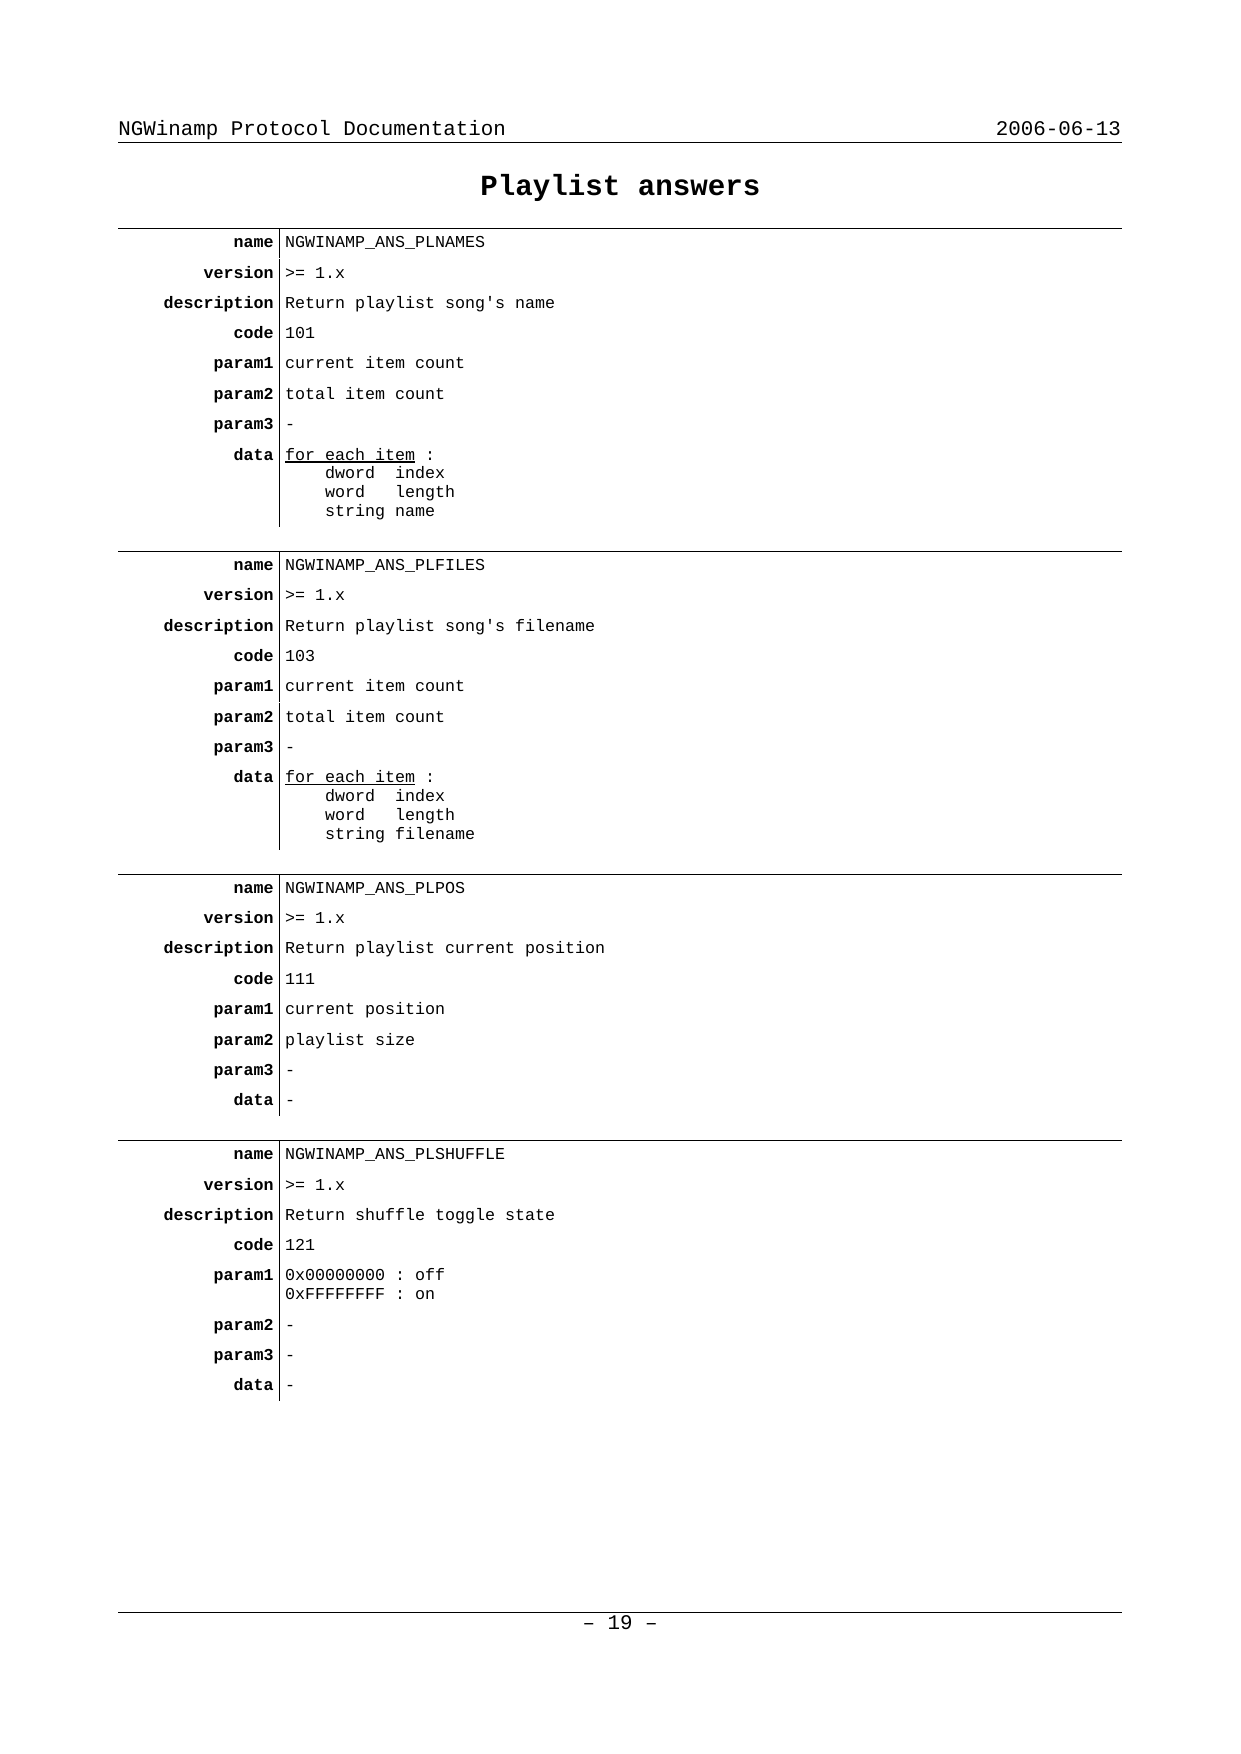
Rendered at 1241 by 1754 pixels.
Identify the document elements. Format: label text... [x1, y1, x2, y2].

table_cell total item count [280, 703, 1122, 733]
table_cell - [280, 1086, 1122, 1116]
table_cell >= 1.x [280, 259, 1122, 289]
table_cell for each item : dword index word length string filename [280, 763, 1122, 850]
table_cell - [280, 733, 1122, 763]
table_cell version [118, 581, 279, 612]
table_cell data [118, 1371, 279, 1401]
table_cell param2 [118, 1310, 279, 1341]
table_cell code [118, 319, 279, 349]
table_cell for each item : dword index word length string name [280, 440, 1122, 527]
table_cell playlist size [280, 1025, 1122, 1056]
table_cell description [118, 612, 279, 642]
table_cell 0x00000000 : off 0xFFFFFFFF : on [280, 1261, 1122, 1310]
table_cell 101 [280, 319, 1122, 349]
table_cell 103 [280, 642, 1122, 672]
table_header name [118, 229, 279, 258]
table_cell param3 [118, 733, 279, 763]
table_cell description [118, 289, 279, 319]
table_cell data [118, 440, 279, 527]
table_cell 111 [280, 965, 1122, 995]
table_cell data [118, 1086, 279, 1116]
table_cell 121 [280, 1231, 1122, 1261]
table_cell current position [280, 995, 1122, 1025]
table_header name [118, 1141, 279, 1170]
table_cell current item count [280, 349, 1122, 380]
table_cell current item count [280, 672, 1122, 702]
table_cell param3 [118, 1341, 279, 1371]
table_cell param3 [118, 410, 279, 440]
table_header NGWINAMP_ANS_PLNAMES [280, 229, 1122, 258]
table_cell Return playlist song's name [280, 289, 1122, 319]
table_cell >= 1.x [280, 581, 1122, 612]
table_cell param1 [118, 1261, 279, 1310]
table_cell - [280, 1341, 1122, 1371]
table_header NGWINAMP_ANS_PLSHUFFLE [280, 1141, 1122, 1170]
table_header NGWINAMP_ANS_PLPOS [280, 875, 1122, 904]
table_cell param3 [118, 1056, 279, 1086]
table_cell >= 1.x [280, 1170, 1122, 1201]
table_cell version [118, 259, 279, 289]
table_cell version [118, 1170, 279, 1201]
table_cell code [118, 965, 279, 995]
table_cell - [280, 410, 1122, 440]
table_cell code [118, 1231, 279, 1261]
table_cell param2 [118, 380, 279, 410]
table_cell Return playlist song's filename [280, 612, 1122, 642]
table_cell data [118, 763, 279, 850]
table_cell param1 [118, 995, 279, 1025]
table_cell - [280, 1310, 1122, 1341]
table_cell - [280, 1056, 1122, 1086]
text Playlist answers [118, 171, 1122, 204]
table_cell param2 [118, 1025, 279, 1056]
table_cell Return playlist current position [280, 934, 1122, 965]
table_cell total item count [280, 380, 1122, 410]
table_cell description [118, 934, 279, 965]
table_header NGWINAMP_ANS_PLFILES [280, 552, 1122, 581]
table_header name [118, 552, 279, 581]
table_header name [118, 875, 279, 904]
table_cell param1 [118, 349, 279, 380]
table_cell description [118, 1201, 279, 1231]
table_cell version [118, 904, 279, 934]
table_cell param2 [118, 703, 279, 733]
table_cell Return shuffle toggle state [280, 1201, 1122, 1231]
table_cell >= 1.x [280, 904, 1122, 934]
table_cell param1 [118, 672, 279, 702]
table_cell code [118, 642, 279, 672]
table_cell - [280, 1371, 1122, 1401]
